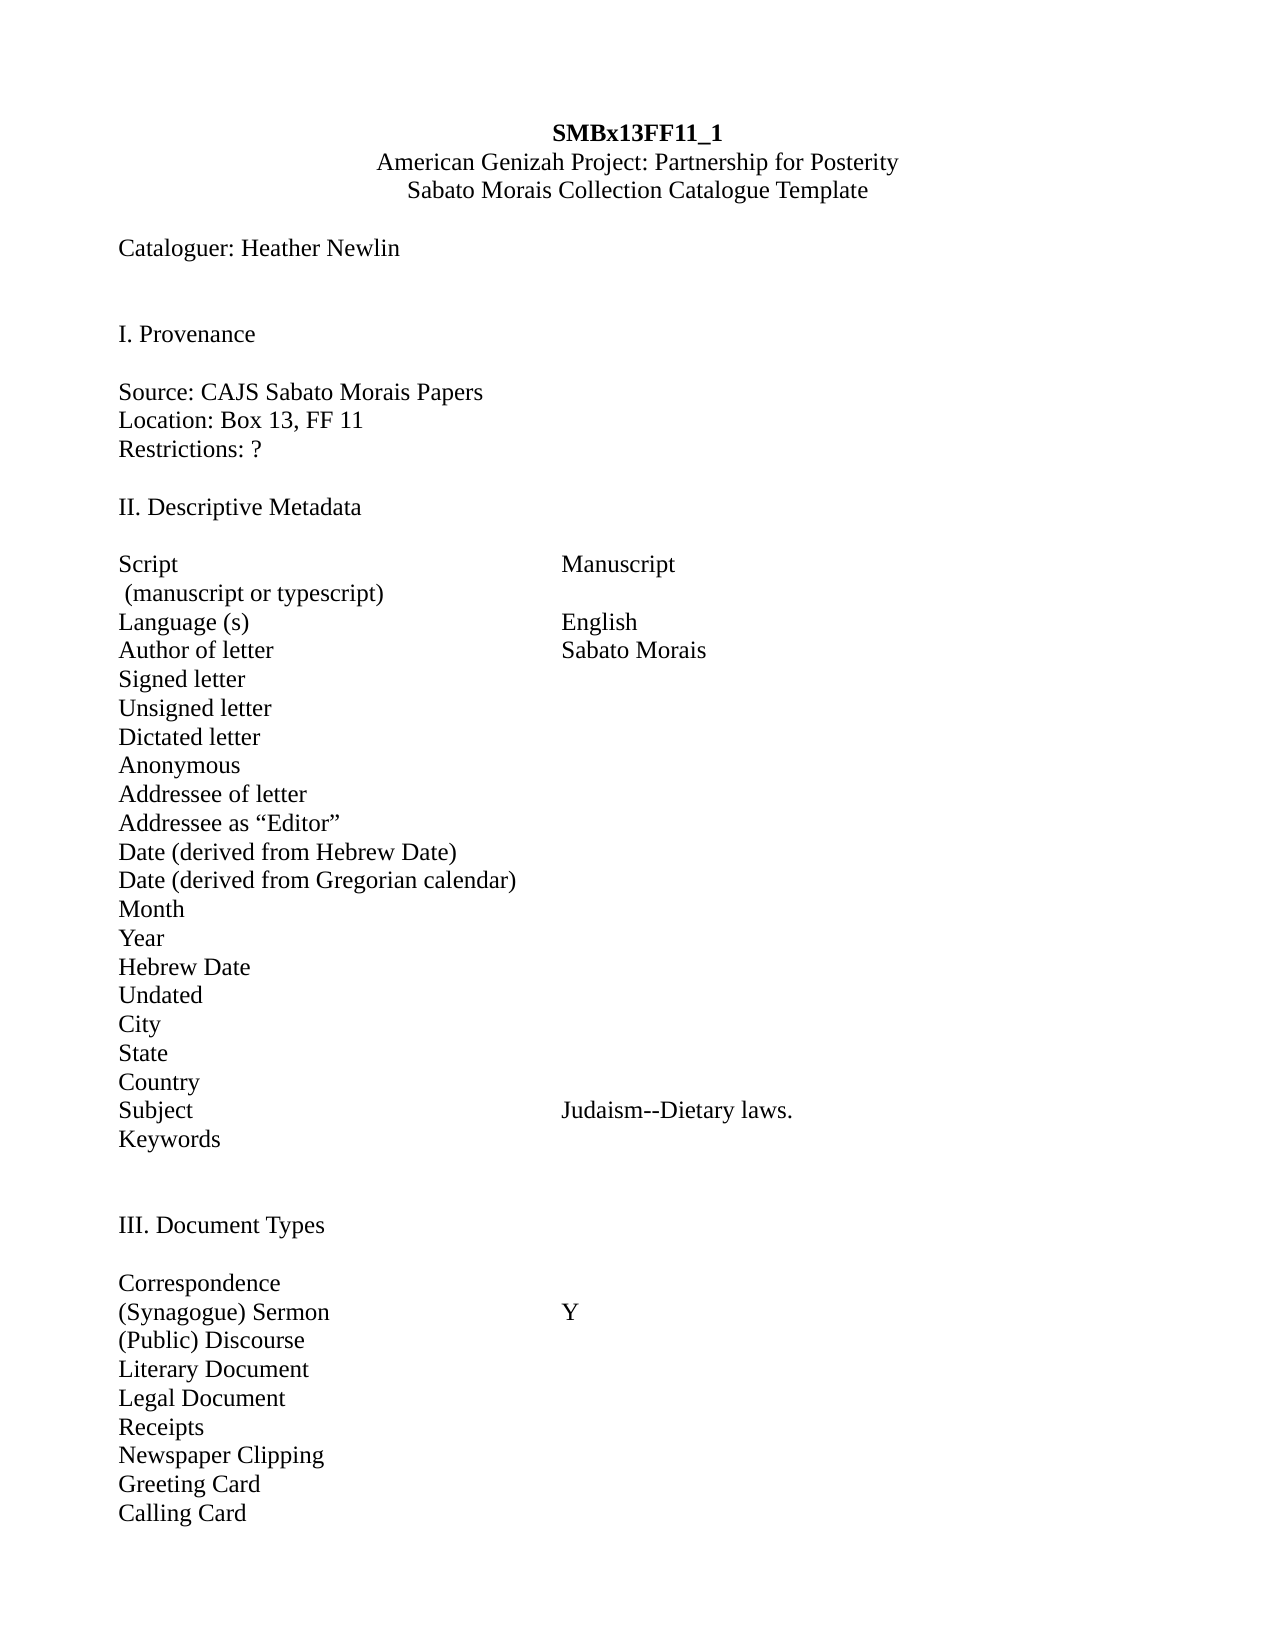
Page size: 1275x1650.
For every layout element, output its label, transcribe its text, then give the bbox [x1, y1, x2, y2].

text Restrictions: ? [118, 434, 1157, 463]
text Location: Box 13, FF 11 [118, 406, 1157, 434]
text Hebrew Date [118, 952, 1157, 981]
text Dictated letter [118, 722, 1157, 751]
text (manuscript or typescript) [118, 578, 1157, 607]
text Newspaper Clipping [118, 1441, 1157, 1469]
text Anonymous [118, 751, 1157, 779]
text Addressee as “Editor” [118, 808, 1157, 837]
text Calling Card [118, 1498, 1157, 1527]
text Unsigned letter [118, 693, 1157, 722]
text Date (derived from Gregorian calendar) [118, 866, 1157, 894]
text Greeting Card [118, 1469, 1157, 1498]
text Script Manuscript [118, 549, 1157, 578]
text Literary Document [118, 1354, 1157, 1383]
text Language (s) English [118, 607, 1157, 636]
text (Public) Discourse [118, 1326, 1157, 1354]
text Receipts [118, 1412, 1157, 1441]
text Undated [118, 981, 1157, 1009]
text Subject Judaism--Dietary laws. [118, 1096, 1157, 1124]
text Year [118, 923, 1157, 952]
text Sabato Morais Collection Catalogue Template [118, 176, 1157, 204]
text I. Provenance [118, 319, 1157, 348]
text Month [118, 894, 1157, 923]
text Keywords [118, 1124, 1157, 1153]
text Cataloguer: Heather Newlin [118, 233, 1157, 262]
text Country [118, 1067, 1157, 1096]
text (Synagogue) Sermon Y [118, 1297, 1157, 1326]
text Correspondence [118, 1268, 1157, 1297]
text Addressee of letter [118, 779, 1157, 808]
text American Genizah Project: Partnership for Posterity [118, 147, 1157, 176]
text Source: CAJS Sabato Morais Papers [118, 377, 1157, 406]
text II. Descriptive Metadata [118, 492, 1157, 521]
text Date (derived from Hebrew Date) [118, 837, 1157, 866]
text SMBx13FF11_1 [118, 118, 1157, 147]
text City [118, 1009, 1157, 1038]
text III. Document Types [118, 1211, 1157, 1239]
text Signed letter [118, 664, 1157, 693]
text Legal Document [118, 1383, 1157, 1412]
text Author of letter Sabato Morais [118, 636, 1157, 664]
text State [118, 1038, 1157, 1067]
